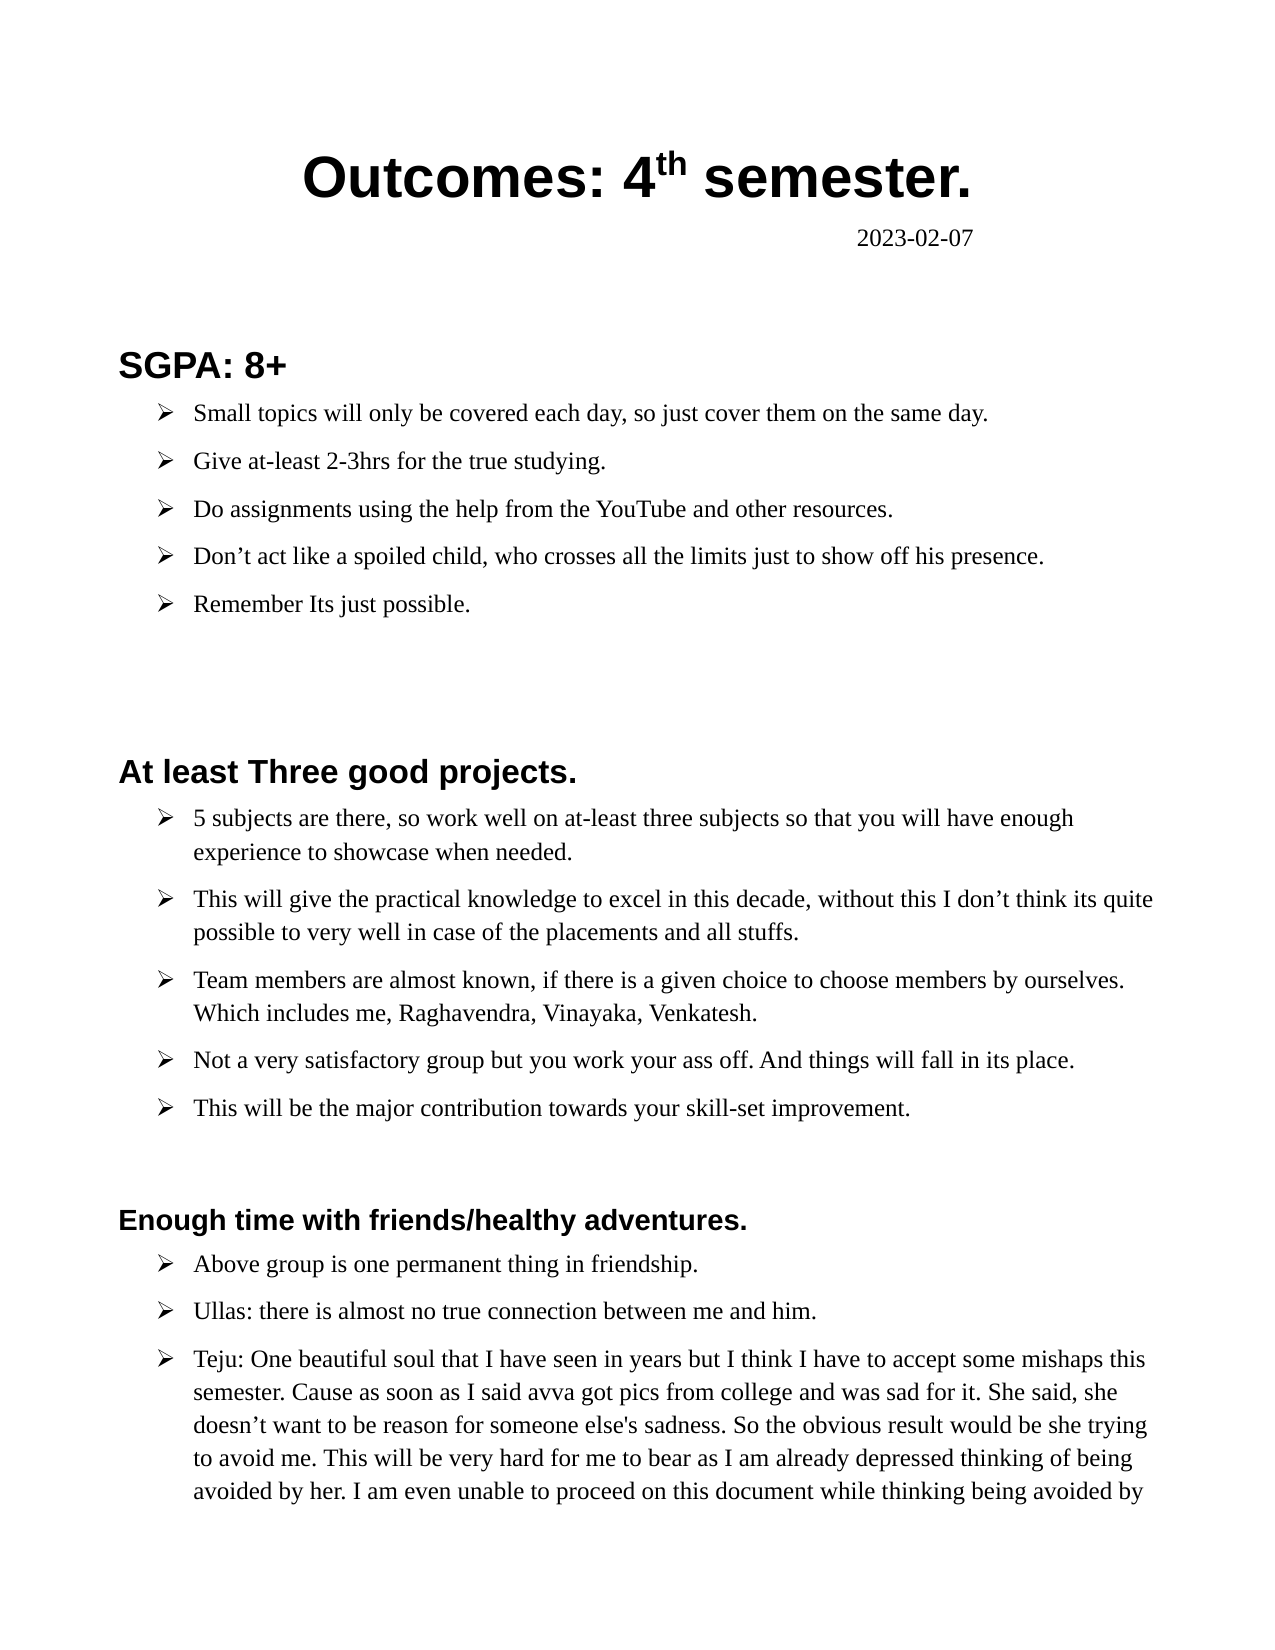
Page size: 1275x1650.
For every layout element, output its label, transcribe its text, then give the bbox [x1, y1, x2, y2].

list Remember Its just possible. [156, 589, 1157, 618]
list Team members are almost known, if there is a given choice to choose members by ourselves. Which includes me, Raghavendra, Vinayaka, Venkatesh. [156, 965, 1157, 1027]
list Give at-least 2-3hrs for the true studying. [156, 446, 1157, 475]
list Ullas: there is almost no true connection between me and him. [156, 1296, 1157, 1325]
subtitle Enough time with friends/healthy adventures. [118, 1203, 1157, 1236]
list 5 subjects are there, so work well on at-least three subjects so that you will have enough experience to showcase when needed. [156, 803, 1157, 865]
subtitle SGPA: 8+ [118, 343, 1157, 386]
list Do assignments using the help from the YouTube and other resources. [156, 494, 1157, 522]
list Above group is one permanent thing in friendship. [156, 1249, 1157, 1278]
title Outcomes: 4th semester. [118, 143, 1157, 210]
subtitle At least Three good projects. [118, 753, 1157, 791]
list Don’t act like a spoiled child, who crosses all the limits just to show off his presence. [156, 541, 1157, 570]
list Small topics will only be covered each day, so just cover them on the same day. [156, 398, 1157, 427]
list This will be the major contribution towards your skill-set improvement. [156, 1093, 1157, 1122]
list Teju: One beautiful soul that I have seen in years but I think I have to accept some mishaps this semester. Cause as soon as I said avva got pics from college and was sad for it. She said, she doesn’t want to be reason for someone else's sadness. So the obvious result would be she trying to avoid me. This will be very hard for me to bear as I am already depressed thinking of being avoided by her. I am even unable to proceed on this document while thinking being avoided by [156, 1344, 1157, 1505]
list Not a very satisfactory group but you work your ass off. And things will fall in its place. [156, 1045, 1157, 1074]
list This will give the practical knowledge to excel in this decade, without this I don’t think its quite possible to very well in case of the placements and all stuffs. [156, 884, 1157, 946]
text 2023-02-07 [118, 223, 1157, 251]
